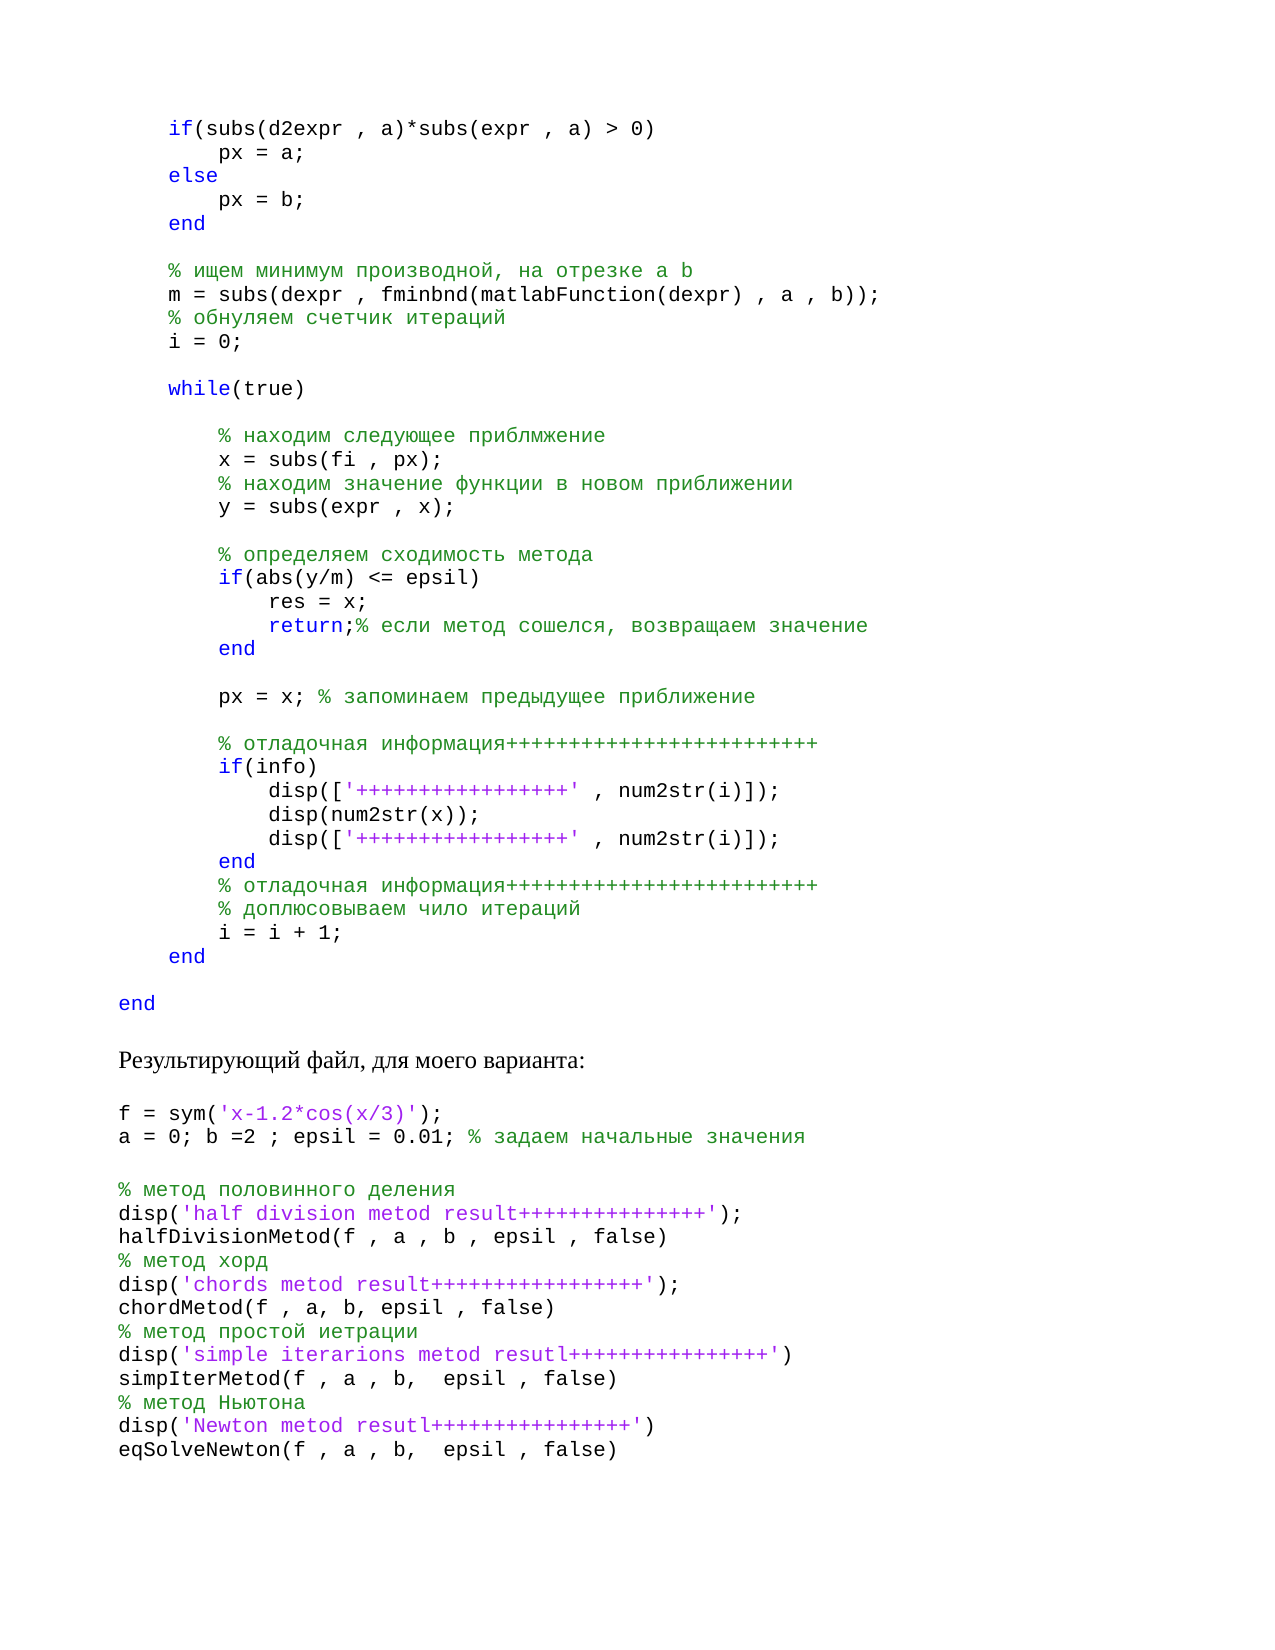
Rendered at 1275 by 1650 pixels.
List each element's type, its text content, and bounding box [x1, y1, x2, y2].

text disp('chords metod result+++++++++++++++++'); [118, 1273, 1157, 1297]
text end [118, 993, 1157, 1017]
text eqSolveNewton(f , a , b, epsil , false) [118, 1439, 1157, 1463]
text halfDivisionMetod(f , a , b , epsil , false) [118, 1226, 1157, 1250]
text % определяем сходимость метода [118, 544, 1157, 567]
text disp(['+++++++++++++++++' , num2str(i)]); [118, 780, 1157, 804]
text % доплюсовываем чило итераций [118, 898, 1157, 922]
text return;% если метод сошелся, возвращаем значение [118, 615, 1157, 638]
text % отладочная информация+++++++++++++++++++++++++ [118, 733, 1157, 757]
text f = sym('x-1.2*cos(x/3)'); [118, 1103, 1157, 1127]
text a = 0; b =2 ; epsil = 0.01; % задаем начальные значения [118, 1127, 1157, 1150]
text x = subs(fi , px); [118, 449, 1157, 473]
text end [118, 946, 1157, 969]
text px = a; [118, 142, 1157, 165]
text % метод Ньютона [118, 1392, 1157, 1415]
text % отладочная информация+++++++++++++++++++++++++ [118, 875, 1157, 898]
text end [118, 213, 1157, 236]
text y = subs(expr , x); [118, 496, 1157, 520]
text end [118, 851, 1157, 875]
text Результирующий файл, для моего варианта: [118, 1045, 1157, 1074]
text % метод простой иетрации [118, 1321, 1157, 1344]
text simpIterMetod(f , a , b, epsil , false) [118, 1368, 1157, 1392]
text % находим следующее приблмжение [118, 426, 1157, 449]
text if(info) [118, 757, 1157, 780]
text % ищем минимум производной, на отрезке a b [118, 260, 1157, 284]
text if(subs(d2expr , a)*subs(expr , a) > 0) [118, 118, 1157, 142]
text px = b; [118, 189, 1157, 213]
text i = 0; [118, 331, 1157, 354]
text % метод хорд [118, 1250, 1157, 1273]
text disp('simple iterarions metod resutl++++++++++++++++') [118, 1344, 1157, 1368]
text disp('half division metod result+++++++++++++++'); [118, 1203, 1157, 1226]
text m = subs(dexpr , fminbnd(matlabFunction(dexpr) , a , b)); [118, 284, 1157, 307]
text % обнуляем счетчик итераций [118, 307, 1157, 331]
text if(abs(y/m) <= epsil) [118, 567, 1157, 591]
text disp(num2str(x)); [118, 804, 1157, 827]
text while(true) [118, 378, 1157, 402]
text else [118, 165, 1157, 189]
text res = x; [118, 591, 1157, 615]
text % метод половинного деления [118, 1179, 1157, 1203]
text disp('Newton metod resutl++++++++++++++++') [118, 1415, 1157, 1439]
text end [118, 638, 1157, 662]
text px = x; % запоминаем предыдущее приближение [118, 686, 1157, 709]
text disp(['+++++++++++++++++' , num2str(i)]); [118, 827, 1157, 851]
text chordMetod(f , a, b, epsil , false) [118, 1297, 1157, 1321]
text % находим значение функции в новом приближении [118, 473, 1157, 496]
text i = i + 1; [118, 922, 1157, 946]
